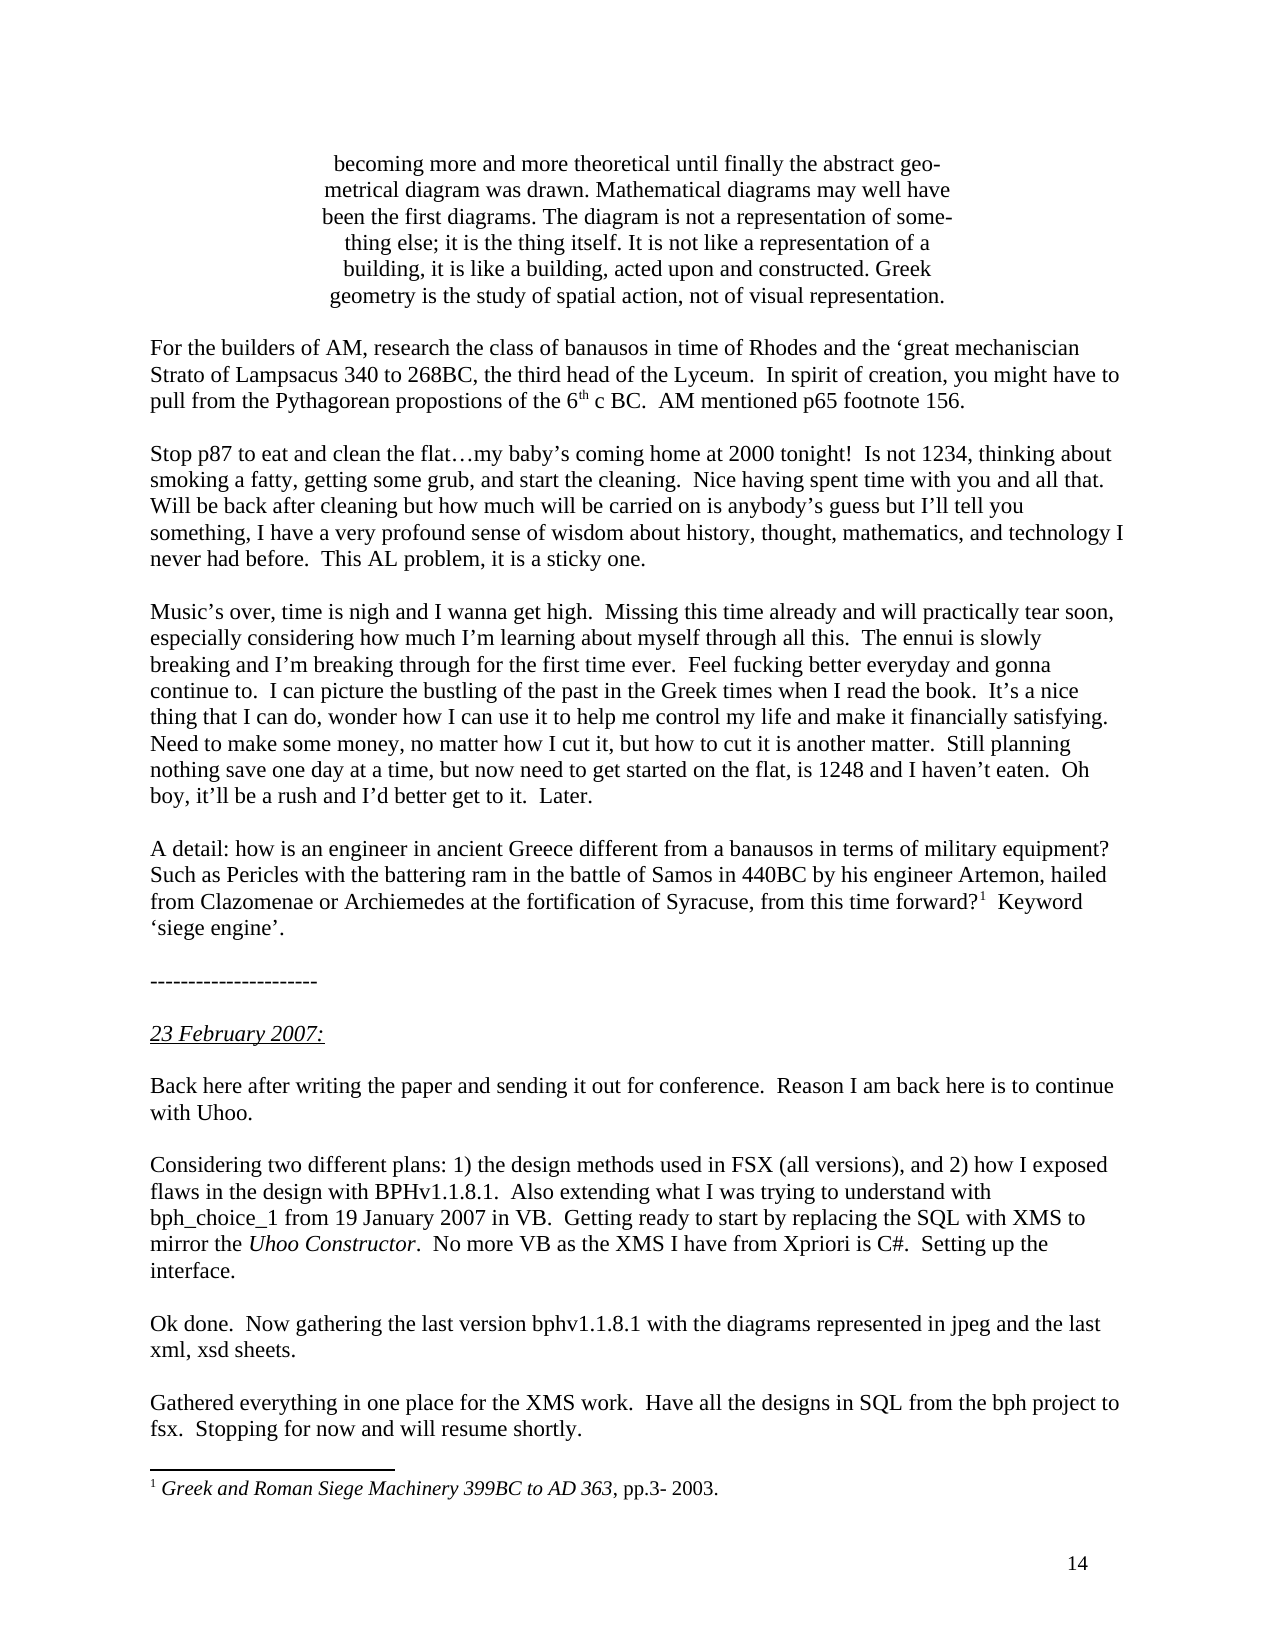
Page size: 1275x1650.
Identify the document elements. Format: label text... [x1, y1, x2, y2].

text been the first diagrams. The diagram is not a representation of some- [150, 203, 1125, 229]
text Music’s over, time is nigh and I wanna get high. Missing this time already and will practically tear soon, especially considering how much I’m learning about myself through all this. The ennui is slowly breaking and I’m breaking through for the first time ever. Feel fucking better everyday and gonna continue to. I can picture the bustling of the past in the Greek times when I read the book. It’s a nice thing that I can do, wonder how I can use it to help me control my life and make it financially satisfying. Need to make some money, no matter how I cut it, but how to cut it is another matter. Still planning nothing save one day at a time, but now need to get started on the flat, is 1248 and I haven’t eaten. Oh boy, it’ll be a rush and I’d better get to it. Later. [150, 598, 1125, 809]
text metrical diagram was drawn. Mathematical diagrams may well have [150, 176, 1125, 203]
text building, it is like a building, acted upon and constructed. Greek [150, 255, 1125, 282]
text Greek and Roman Siege Machinery 399BC to AD 363, pp.3- 2003. [150, 1476, 1125, 1500]
text For the builders of AM, research the class of banausos in time of Rhodes and the ‘great mechaniscian Strato of Lampsacus 340 to 268BC, the third head of the Lyceum. In spirit of creation, you might have to pull from the Pythagorean propostions of the 6th c BC. AM mentioned p65 footnote 156. [150, 334, 1125, 413]
text geometry is the study of spatial action, not of visual representation. [150, 282, 1125, 308]
text A detail: how is an engineer in ancient Greece different from a banausos in terms of military equipment? Such as Pericles with the battering ram in the battle of Samos in 440BC by his engineer Artemon, hailed from Clazomenae or Archiemedes at the fortification of Syracuse, from this time forward? Keyword ‘siege engine’. [150, 835, 1125, 941]
text ---------------------- [150, 967, 1125, 993]
text Gathered everything in one place for the XMS work. Have all the designs in SQL from the bph project to fsx. Stopping for now and will resume shortly. [150, 1389, 1125, 1441]
text Back here after writing the paper and sending it out for conference. Reason I am back here is to continue with Uhoo. [150, 1072, 1125, 1125]
text Considering two different plans: 1) the design methods used in FSX (all versions), and 2) how I exposed flaws in the design with BPHv1.1.8.1. Also extending what I was trying to understand with bph_choice_1 from 19 January 2007 in VB. Getting ready to start by replacing the SQL with XMS to mirror the Uhoo Constructor. No more VB as the XMS I have from Xpriori is C#. Setting up the interface. [150, 1151, 1125, 1283]
text 23 February 2007: [150, 1020, 1125, 1046]
text becoming more and more theoretical until finally the abstract geo- [150, 150, 1125, 176]
text Ok done. Now gathering the last version bphv1.1.8.1 with the diagrams represented in jpeg and the last xml, xsd sheets. [150, 1309, 1125, 1362]
text Stop p87 to eat and clean the flat…my baby’s coming home at 2000 tonight! Is not 1234, thinking about smoking a fatty, getting some grub, and start the cleaning. Nice having spent time with you and all that. Will be back after cleaning but how much will be carried on is anybody’s guess but I’ll tell you something, I have a very profound sense of wisdom about history, thought, mathematics, and technology I never had before. This AL problem, it is a sticky one. [150, 440, 1125, 572]
text thing else; it is the thing itself. It is not like a representation of a [150, 229, 1125, 255]
